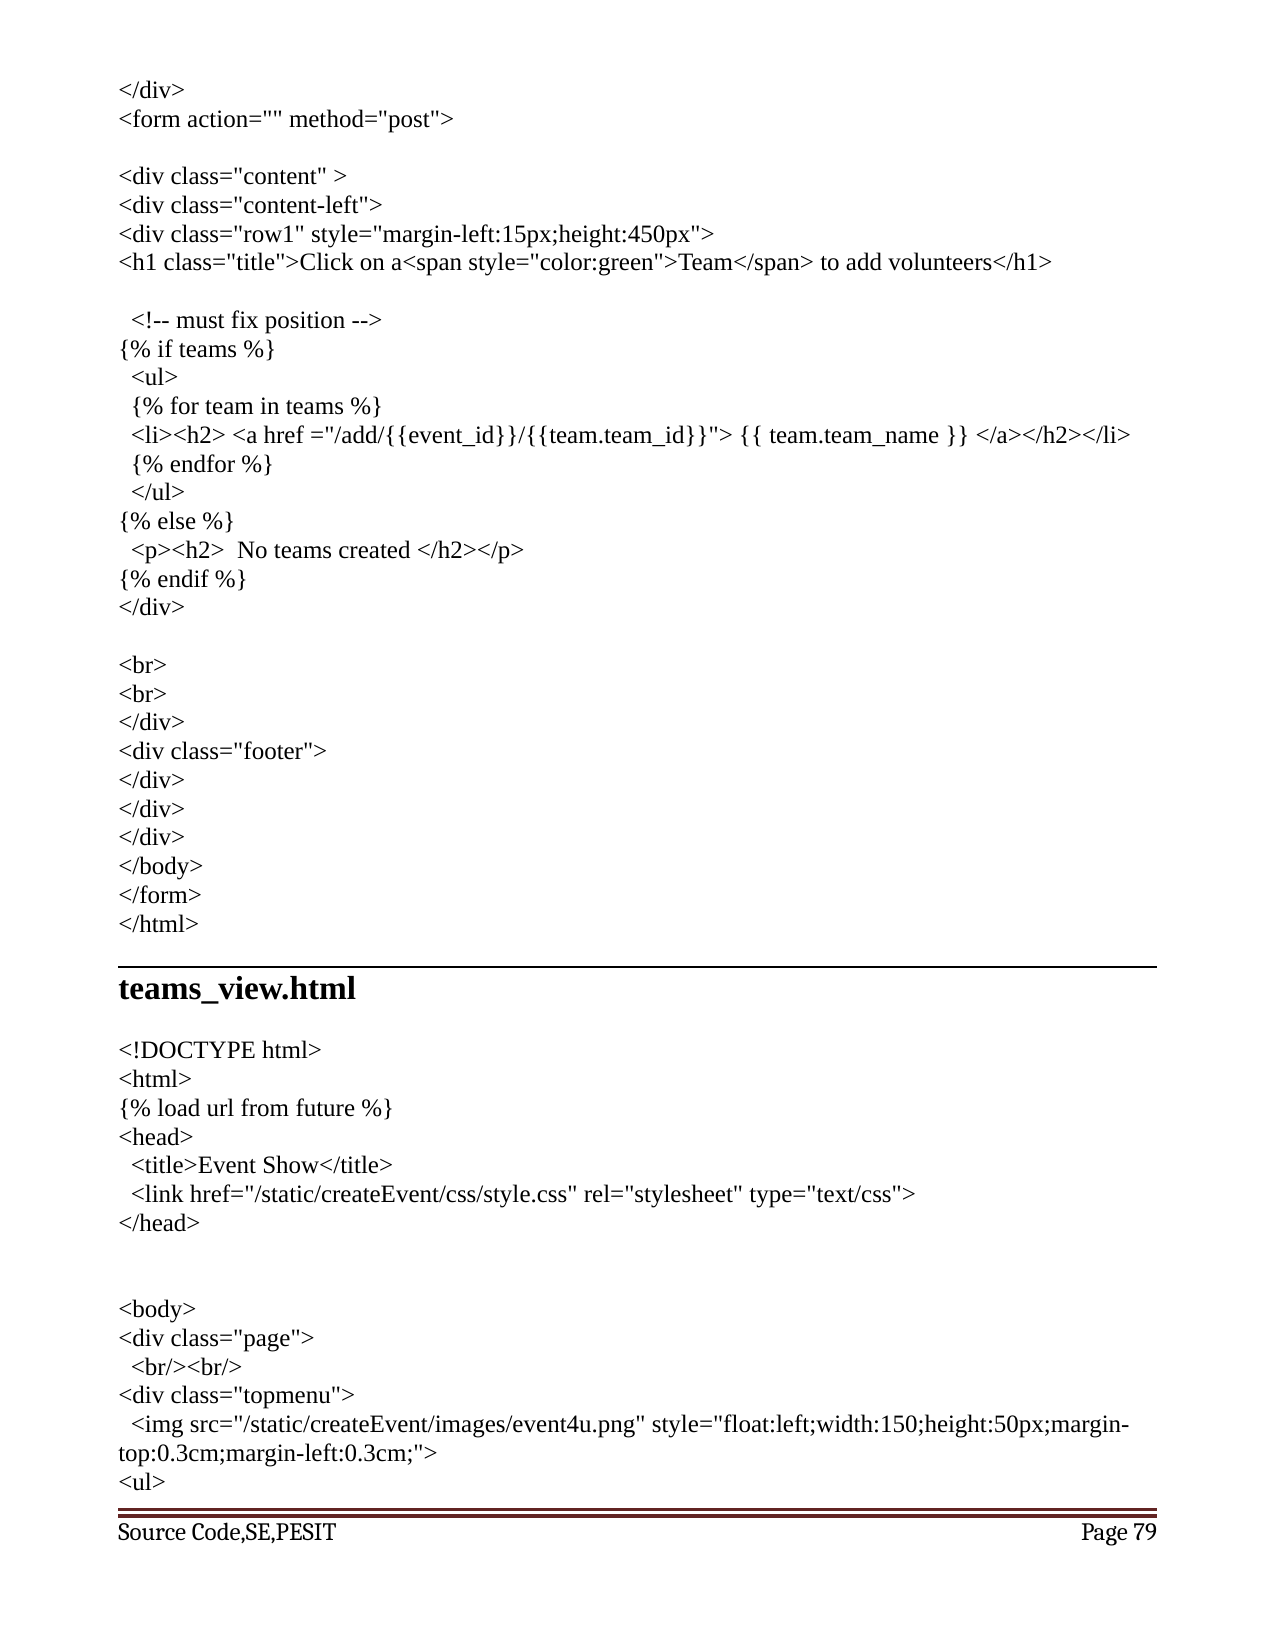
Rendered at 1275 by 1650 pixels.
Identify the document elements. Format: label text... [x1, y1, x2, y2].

text <!DOCTYPE html> [118, 1035, 1157, 1064]
text </html> [118, 909, 1157, 937]
text <div class="page"> [118, 1323, 1157, 1352]
text </div> [118, 707, 1157, 736]
text <link href="/static/createEvent/css/style.css" rel="stylesheet" type="text/css"> [118, 1179, 1157, 1208]
text <div class="content-left"> [118, 190, 1157, 219]
text <body> [118, 1294, 1157, 1323]
text </body> [118, 851, 1157, 880]
text <head> [118, 1122, 1157, 1150]
text <div class="content" > [118, 161, 1157, 190]
text {% endfor %} [118, 449, 1157, 477]
text <div class="footer"> [118, 736, 1157, 765]
text <ul> [118, 362, 1157, 391]
text <p><h2> No teams created </h2></p> [118, 535, 1157, 564]
text {% endif %} [118, 564, 1157, 592]
text <br/><br/> [118, 1352, 1157, 1380]
text </div> [118, 765, 1157, 794]
text </head> [118, 1208, 1157, 1237]
text </ul> [118, 477, 1157, 506]
text {% if teams %} [118, 334, 1157, 362]
text <br> [118, 679, 1157, 707]
text <img src="/static/createEvent/images/event4u.png" style="float:left;width:150;height:50px;margin-top:0.3cm;margin-left:0.3cm;"> [118, 1409, 1157, 1467]
text <ul> [118, 1467, 1157, 1495]
text <div class="topmenu"> [118, 1380, 1157, 1409]
text {% for team in teams %} [118, 391, 1157, 420]
text </div> [118, 794, 1157, 822]
text <title>Event Show</title> [118, 1150, 1157, 1179]
text </div> [118, 75, 1157, 104]
text </form> [118, 880, 1157, 909]
text teams_view.html [118, 968, 1157, 1007]
text <h1 class="title">Click on a<span style="color:green">Team</span> to add volunteers</h1> [118, 247, 1157, 276]
text <!-- must fix position --> [118, 305, 1157, 334]
text </div> [118, 592, 1157, 621]
text <li><h2> <a href ="/add/{{event_id}}/{{team.team_id}}"> {{ team.team_name }} </a></h2></li> [118, 420, 1157, 449]
text <div class="row1" style="margin-left:15px;height:450px"> [118, 219, 1157, 247]
text <br> [118, 650, 1157, 679]
text </div> [118, 822, 1157, 851]
text {% load url from future %} [118, 1093, 1157, 1122]
text <form action="" method="post"> [118, 104, 1157, 132]
text {% else %} [118, 506, 1157, 535]
text <html> [118, 1064, 1157, 1093]
